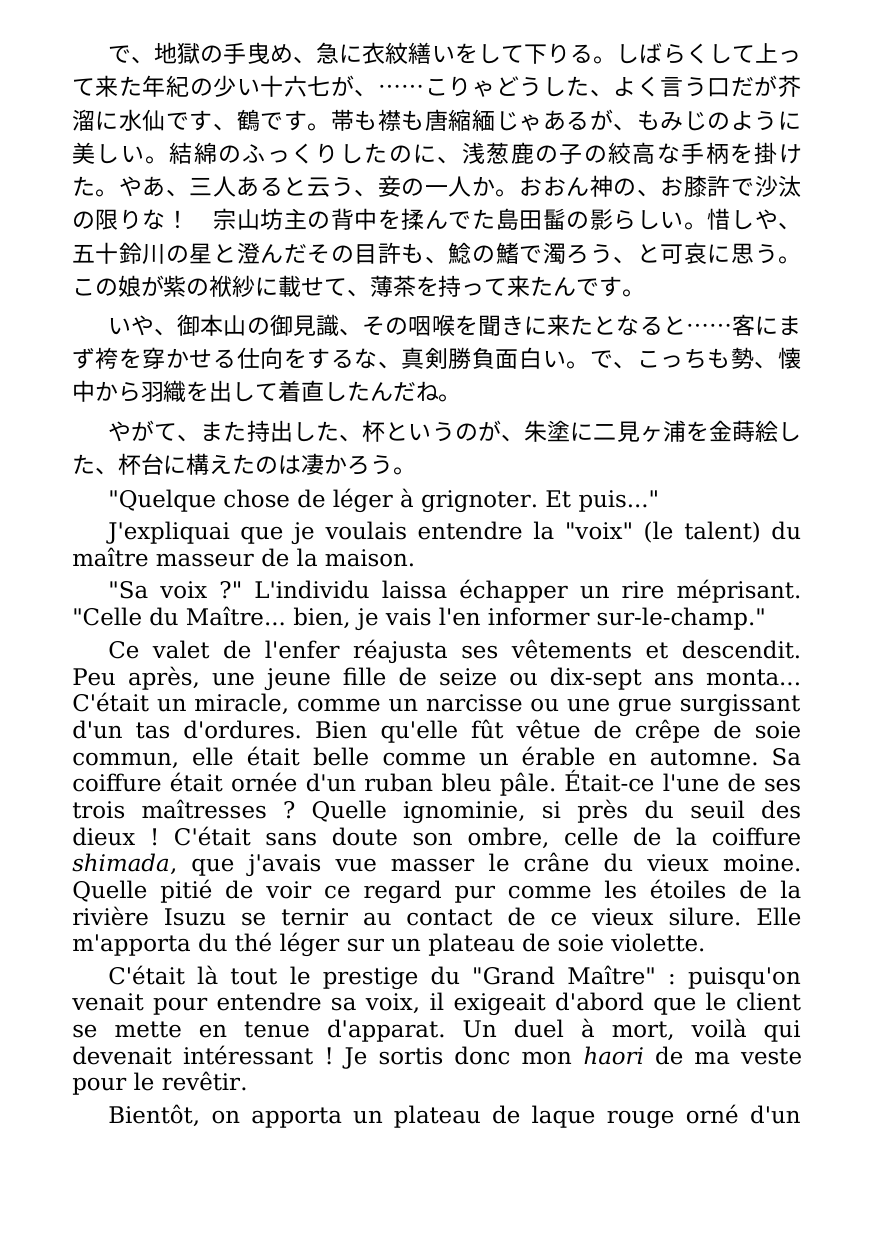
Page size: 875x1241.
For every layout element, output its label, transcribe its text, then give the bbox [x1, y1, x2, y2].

text で、地獄の手曳め、急に衣紋繕いをして下りる。しばらくして上って来た年紀の少い十六七が、……こりゃどうした、よく言う口だが芥溜に水仙です、鶴です。帯も襟も唐縮緬じゃあるが、もみじのように美しい。結綿のふっくりしたのに、浅葱鹿の子の絞高な手柄を掛けた。やあ、三人あると云う、妾の一人か。おおん神の、お膝許で沙汰の限りな！ 宗山坊主の背中を揉んでた島田髷の影らしい。惜しや、五十鈴川の星と澄んだその目許も、鯰の鰭で濁ろう、と可哀に思う。この娘が紫の袱紗に載せて、薄茶を持って来たんです。 [72, 36, 802, 302]
text "Sa voix ?" L'individu laissa échapper un rire méprisant. "Celle du Maître... bien, je vais l'en informer sur-le-champ." [72, 578, 802, 631]
text "Quelque chose de léger à grignoter. Et puis..." [72, 486, 802, 512]
text J'expliquai que je voulais entendre la "voix" (le talent) du maître masseur de la maison. [72, 518, 802, 572]
text いや、御本山の御見識、その咽喉を聞きに来たとなると……客にまず袴を穿かせる仕向をするな、真剣勝負面白い。で、こっちも勢、懐中から羽織を出して着直したんだね。 [72, 308, 802, 407]
text Ce valet de l'enfer réajusta ses vêtements et descendit. Peu après, une jeune fille de seize ou dix-sept ans monta... C'était un miracle, comme un narcisse ou une grue surgissant d'un tas d'ordures. Bien qu'elle fût vêtue de crêpe de soie commun, elle était belle comme un érable en automne. Sa coiffure était ornée d'un ruban bleu pâle. Était-ce l'une de ses trois maîtresses ? Quelle ignominie, si près du seuil des dieux ! C'était sans doute son ombre, celle de la coiffure shimada, que j'avais vue masser le crâne du vieux moine. Quelle pitié de voir ce regard pur comme les étoiles de la rivière Isuzu se ternir au contact de ce vieux silure. Elle m'apporta du thé léger sur un plateau de soie violette. [72, 637, 802, 957]
text Bientôt, on apporta un plateau de laque rouge orné d'un [72, 1102, 802, 1129]
text C'était là tout le prestige du "Grand Maître" : puisqu'on venait pour entendre sa voix, il exigeait d'abord que le client se mette en tenue d'apparat. Un duel à mort, voilà qui devenait intéressant ! Je sortis donc mon haori de ma veste pour le revêtir. [72, 963, 802, 1096]
text やがて、また持出した、杯というのが、朱塗に二見ヶ浦を金蒔絵した、杯台に構えたのは凄かろう。 [72, 413, 802, 480]
